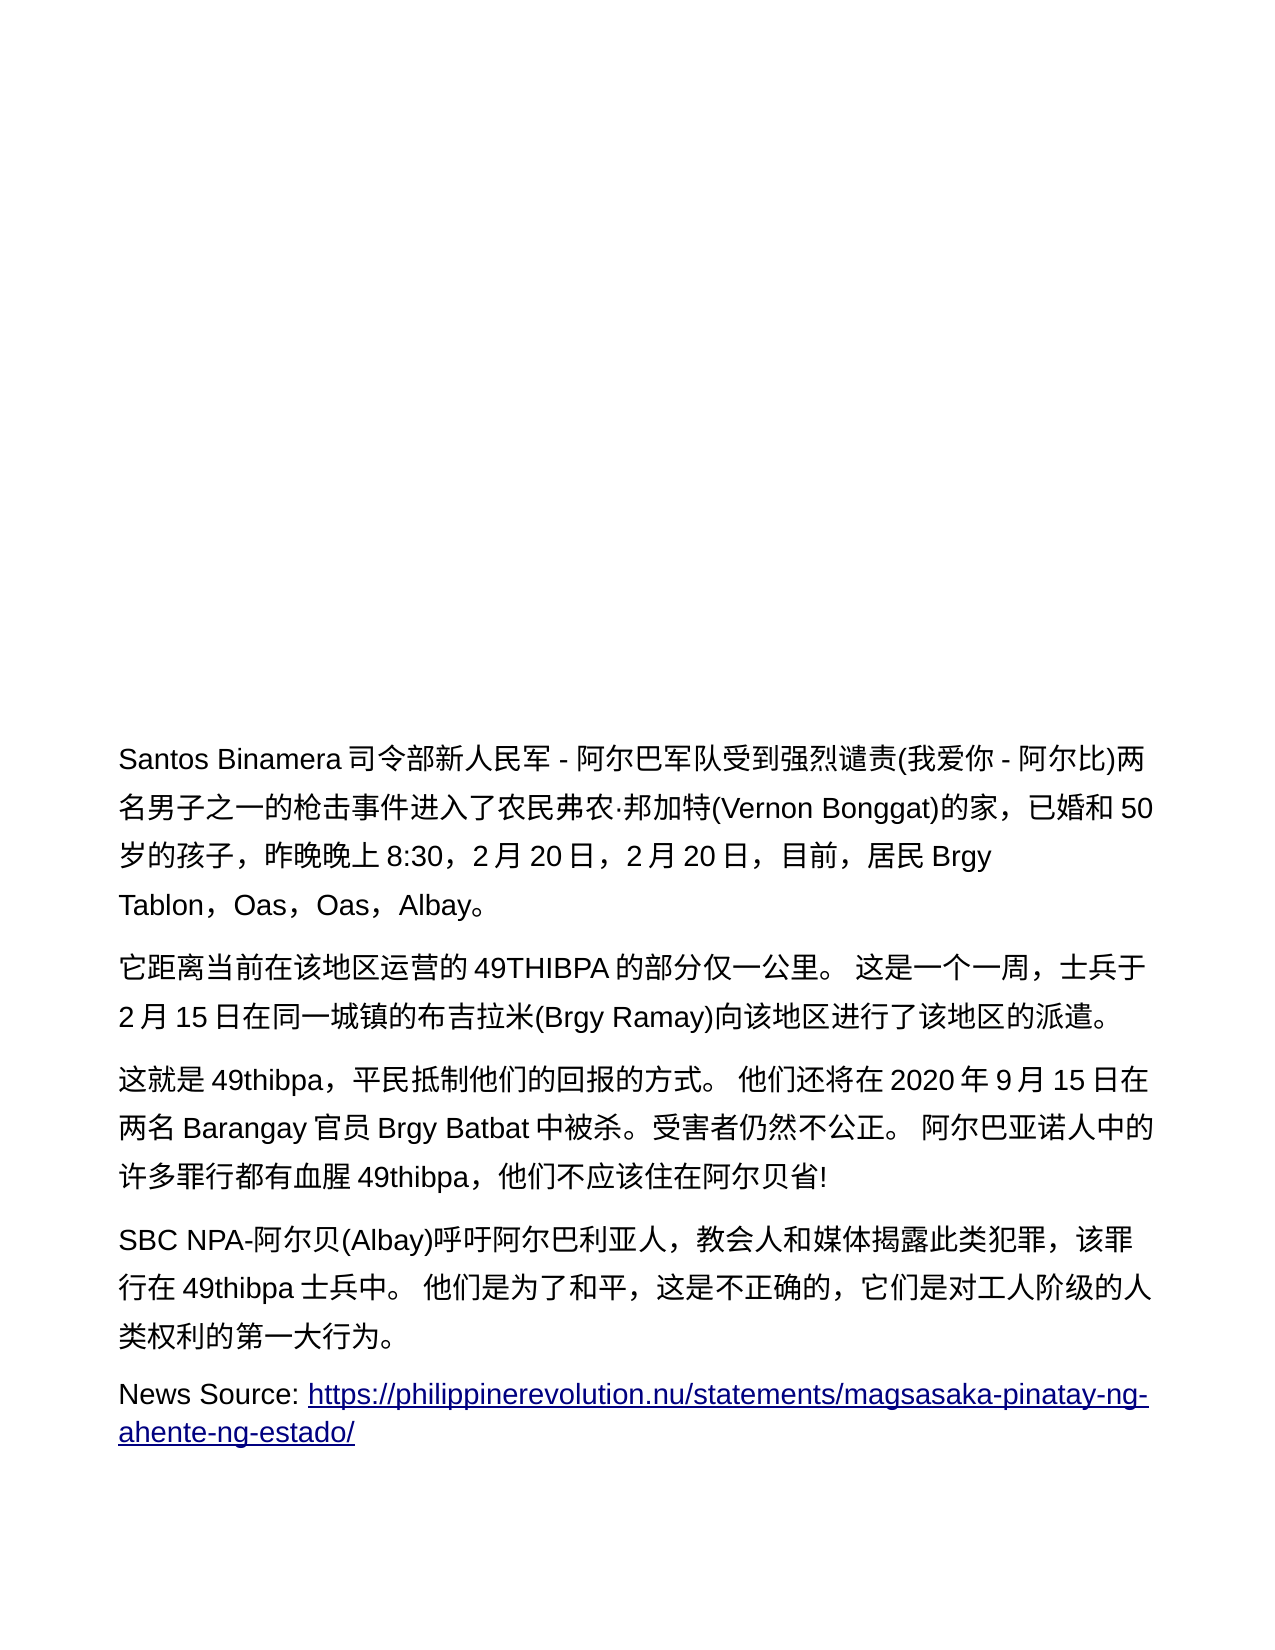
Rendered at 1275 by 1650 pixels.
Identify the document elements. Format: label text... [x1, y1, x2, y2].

text SBC NPA-阿尔贝(Albay)呼吁阿尔巴利亚人，教会人和媒体揭露此类犯罪，该罪行在49thibpa士兵中。 他们是为了和平，这是不正确的，它们是对工人阶级的人类权利的第一大行为。 [118, 1217, 1157, 1356]
text News Source: https://philippinerevolution.nu/statements/magsasaka-pinatay-ng-ahente-ng-estado/ [118, 1377, 1157, 1449]
text Santos Binamera司令部新人民军 - 阿尔巴军队受到强烈谴责(我爱你 - 阿尔比)两名男子之一的枪击事件进入了农民弗农·邦加特(Vernon Bonggat)的家，已婚和50岁的孩子，昨晚晚上8:30，2月20日，2月20日，目前，居民Brgy Tablon，Oas，Oas，Albay。 [118, 118, 1157, 924]
text 它距离当前在该地区运营的49THIBPA的部分仅一公里。 这是一个一周，士兵于2月15日在同一城镇的布吉拉米(Brgy Ramay)向该地区进行了该地区的派遣。 [118, 945, 1157, 1036]
text 这就是49thibpa，平民抵制他们的回报的方式。 他们还将在2020年9月15日在两名Barangay官员Brgy Batbat中被杀。受害者仍然不公正。 阿尔巴亚诺人中的许多罪行都有血腥49thibpa，他们不应该住在阿尔贝省! [118, 1056, 1157, 1196]
